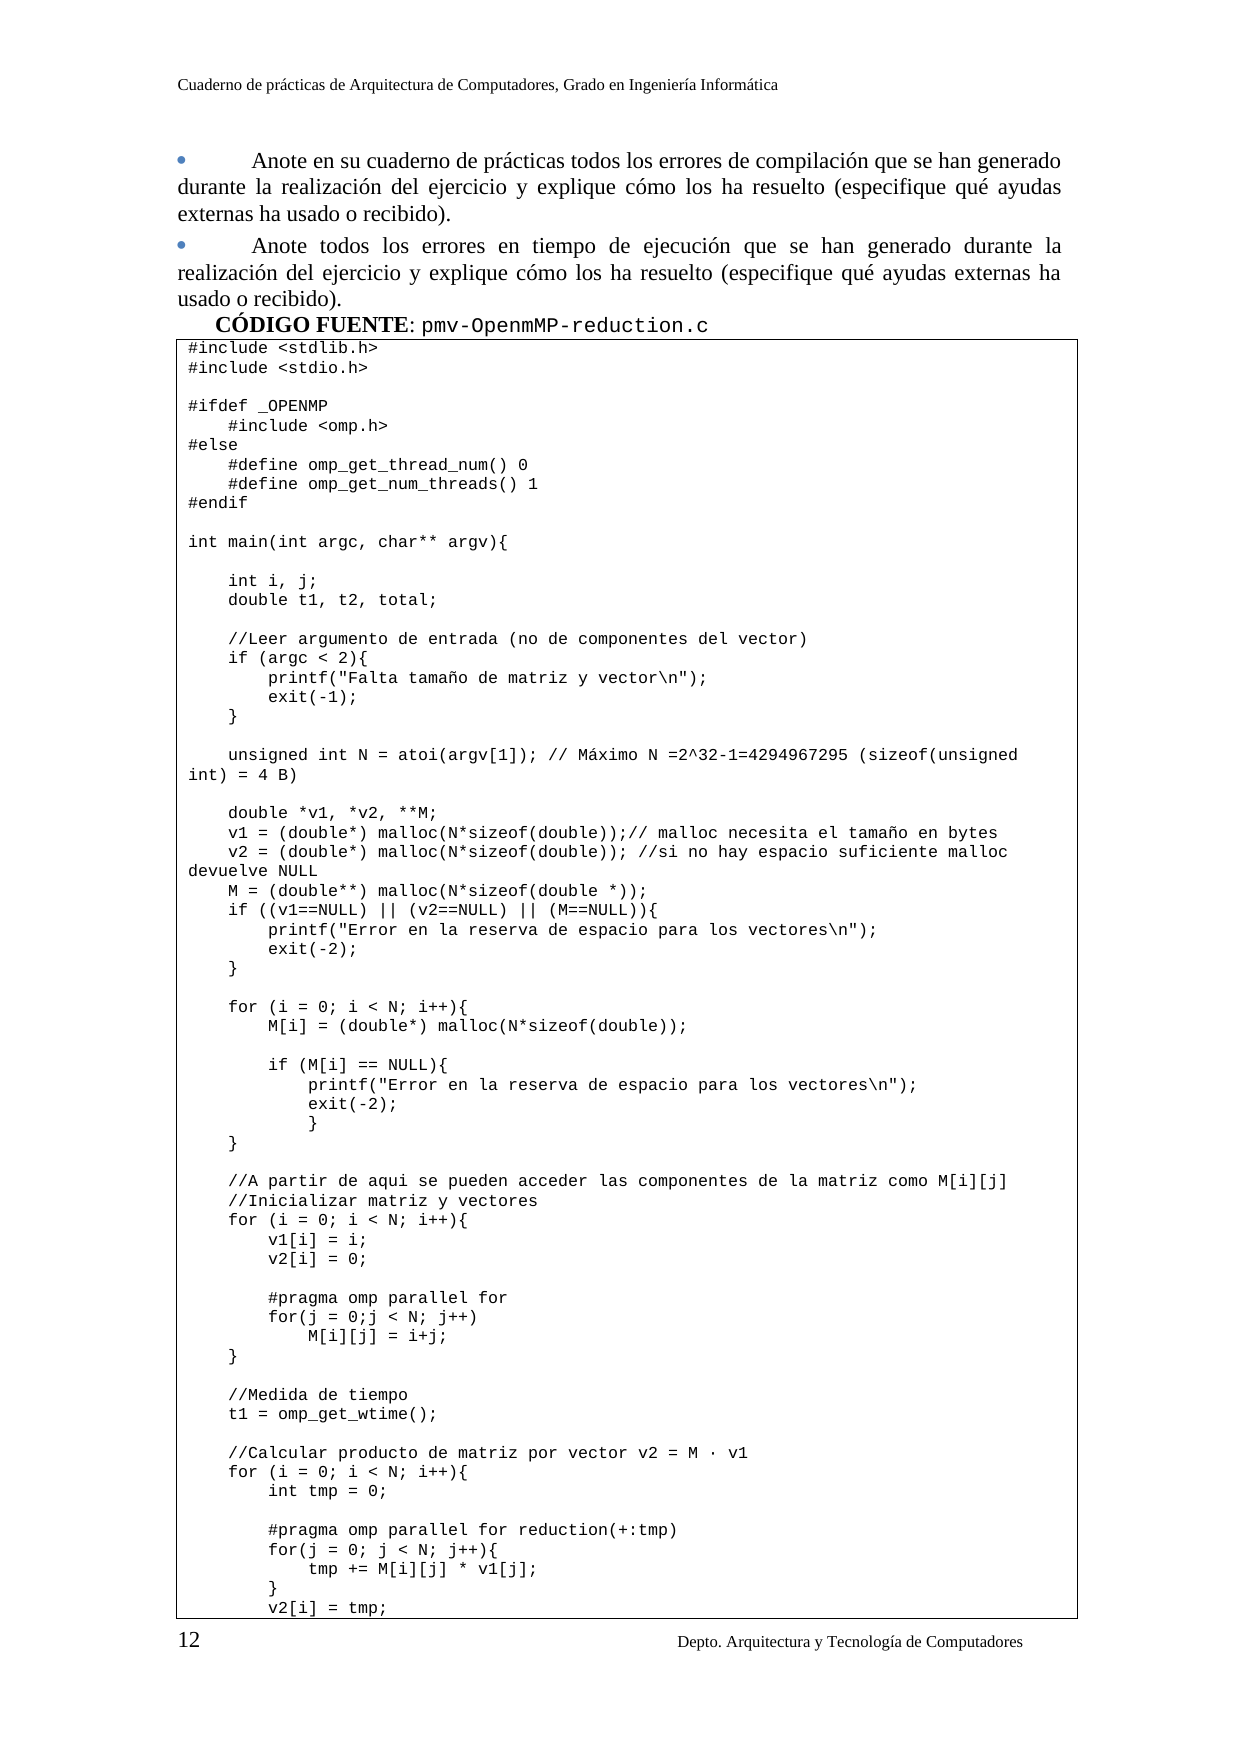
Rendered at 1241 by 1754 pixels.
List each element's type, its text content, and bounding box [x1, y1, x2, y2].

table_header #include <stdlib.h> #include <stdio.h> #ifdef _OPENMP #include <omp.h> #else #define omp_get_thread_num() 0 #define omp_get_num_threads() 1 #endif int main(int argc, char** argv){ int i, j; double t1, t2, total; //Leer argumento de entrada (no de componentes del vector) if (argc < 2){ printf("Falta tamaño de matriz y vector\n"); exit(-1); } unsigned int N = atoi(argv[1]); // Máximo N =2^32-1=4294967295 (sizeof(unsigned int) = 4 B) double *v1, *v2, **M; v1 = (double*) malloc(N*sizeof(double));// malloc necesita el tamaño en bytes v2 = (double*) malloc(N*sizeof(double)); //si no hay espacio suficiente malloc devuelve NULL M = (double**) malloc(N*sizeof(double *)); if ((v1==NULL) || (v2==NULL) || (M==NULL)){ printf("Error en la reserva de espacio para los vectores\n"); exit(-2); } for (i = 0; i < N; i++){ M[i] = (double*) malloc(N*sizeof(double)); if (M[i] == NULL){ printf("Error en la reserva de espacio para los vectores\n"); exit(-2); } } //A partir de aqui se pueden acceder las componentes de la matriz como M[i][j] //Inicializar matriz y vectores for (i = 0; i < N; i++){ v1[i] = i; v2[i] = 0; #pragma omp parallel for for(j = 0;j < N; j++) M[i][j] = i+j; } //Medida de tiempo t1 = omp_get_wtime(); //Calcular producto de matriz por vector v2 = M · v1 for (i = 0; i < N; i++){ int tmp = 0; #pragma omp parallel for reduction(+:tmp) for(j = 0; j < N; j++){ tmp += M[i][j] * v1[j]; } v2[i] = tmp; [177, 340, 1077, 1618]
list Anote en su cuaderno de prácticas todos los errores de compilación que se han generado durante la realización del ejercicio y explique cómo los ha resuelto (especifique qué ayudas externas ha usado o recibido). [177, 147, 1063, 226]
list Anote todos los errores en tiempo de ejecución que se han generado durante la realización del ejercicio y explique cómo los ha resuelto (especifique qué ayudas externas ha usado o recibido). [177, 232, 1063, 311]
text CÓDIGO FUENTE: pmv-OpenmMP-reduction.c [215, 311, 1063, 339]
